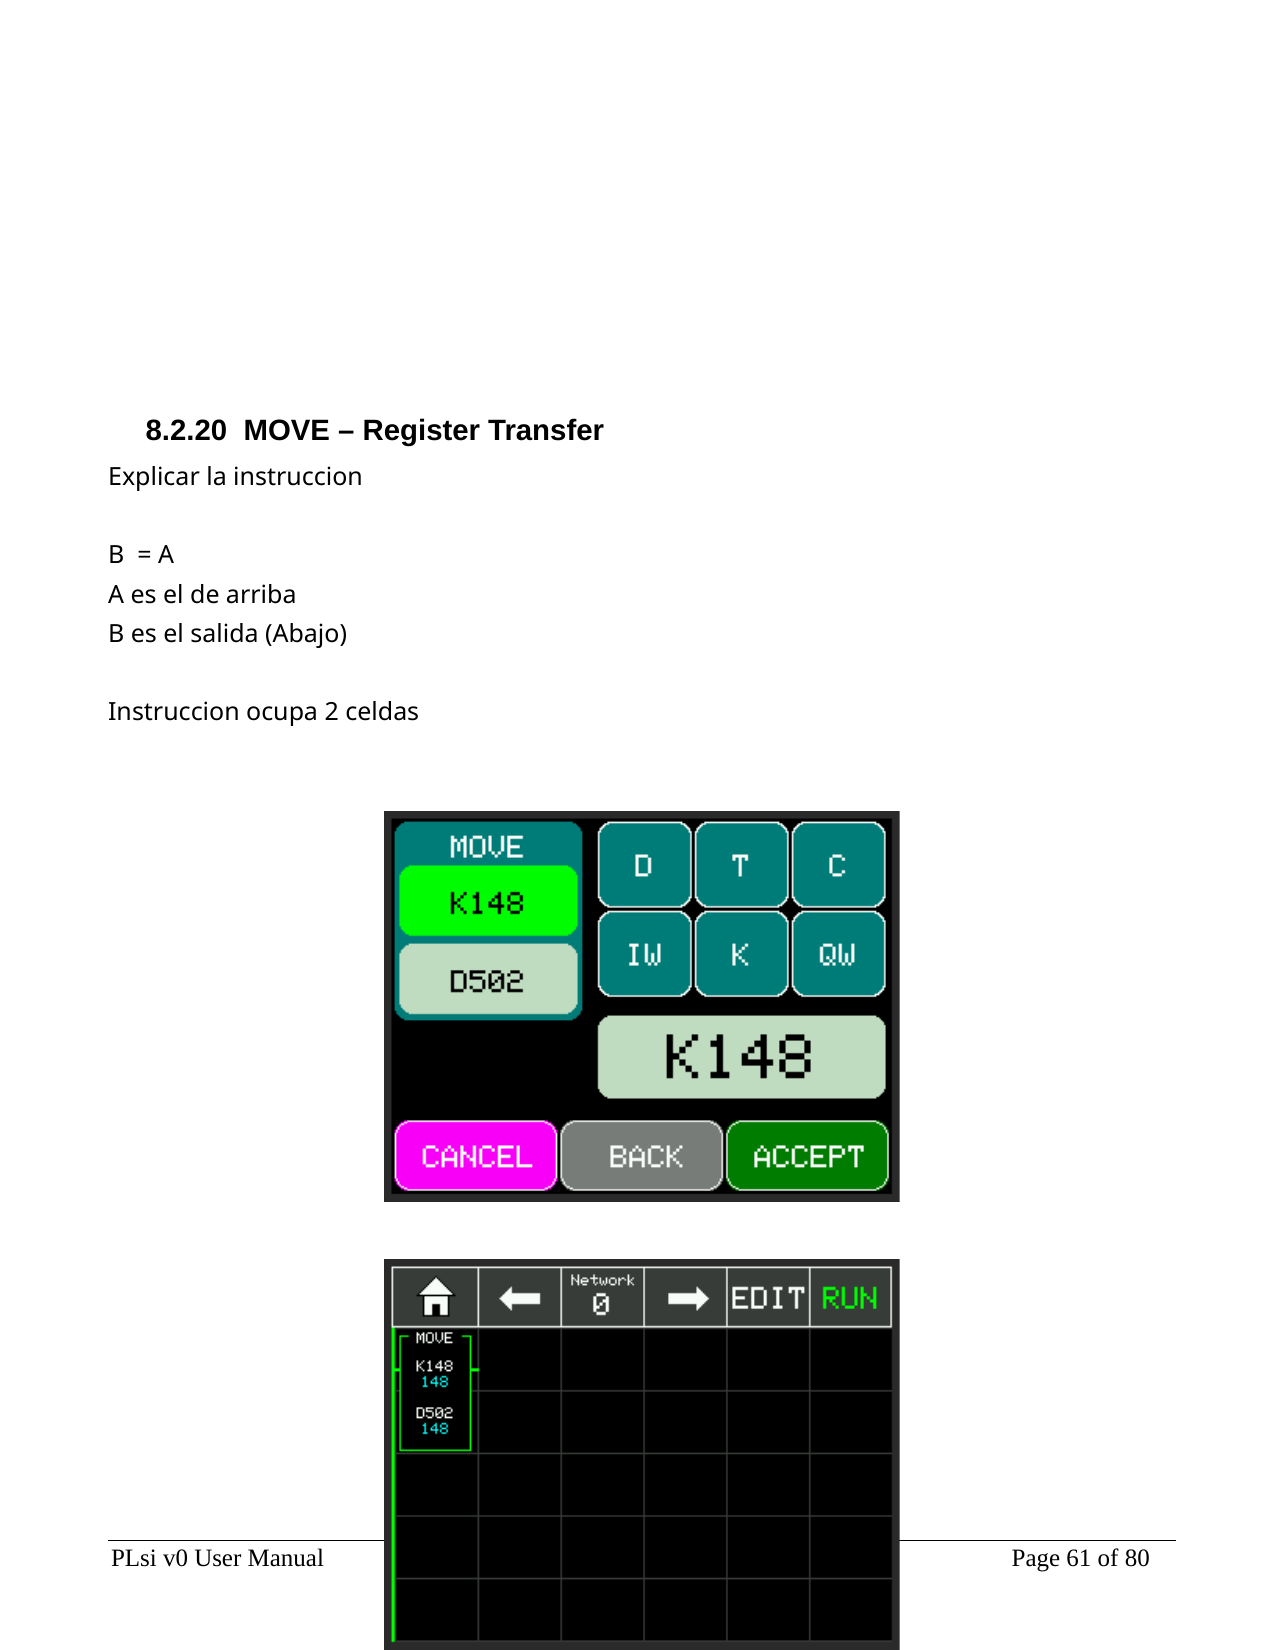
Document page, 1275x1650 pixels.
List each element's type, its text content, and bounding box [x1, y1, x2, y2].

picture [384, 811, 900, 1202]
text Explicar la instruccion [108, 459, 1176, 493]
text B = A [108, 537, 1176, 571]
text Instruccion ocupa 2 celdas [108, 694, 1176, 728]
text A es el de arriba [108, 576, 1176, 610]
picture [384, 1259, 900, 1650]
subtitle 8.2.20 MOVE – Register Transfer [145, 413, 1176, 446]
text B es el salida (Abajo) [108, 616, 1176, 649]
